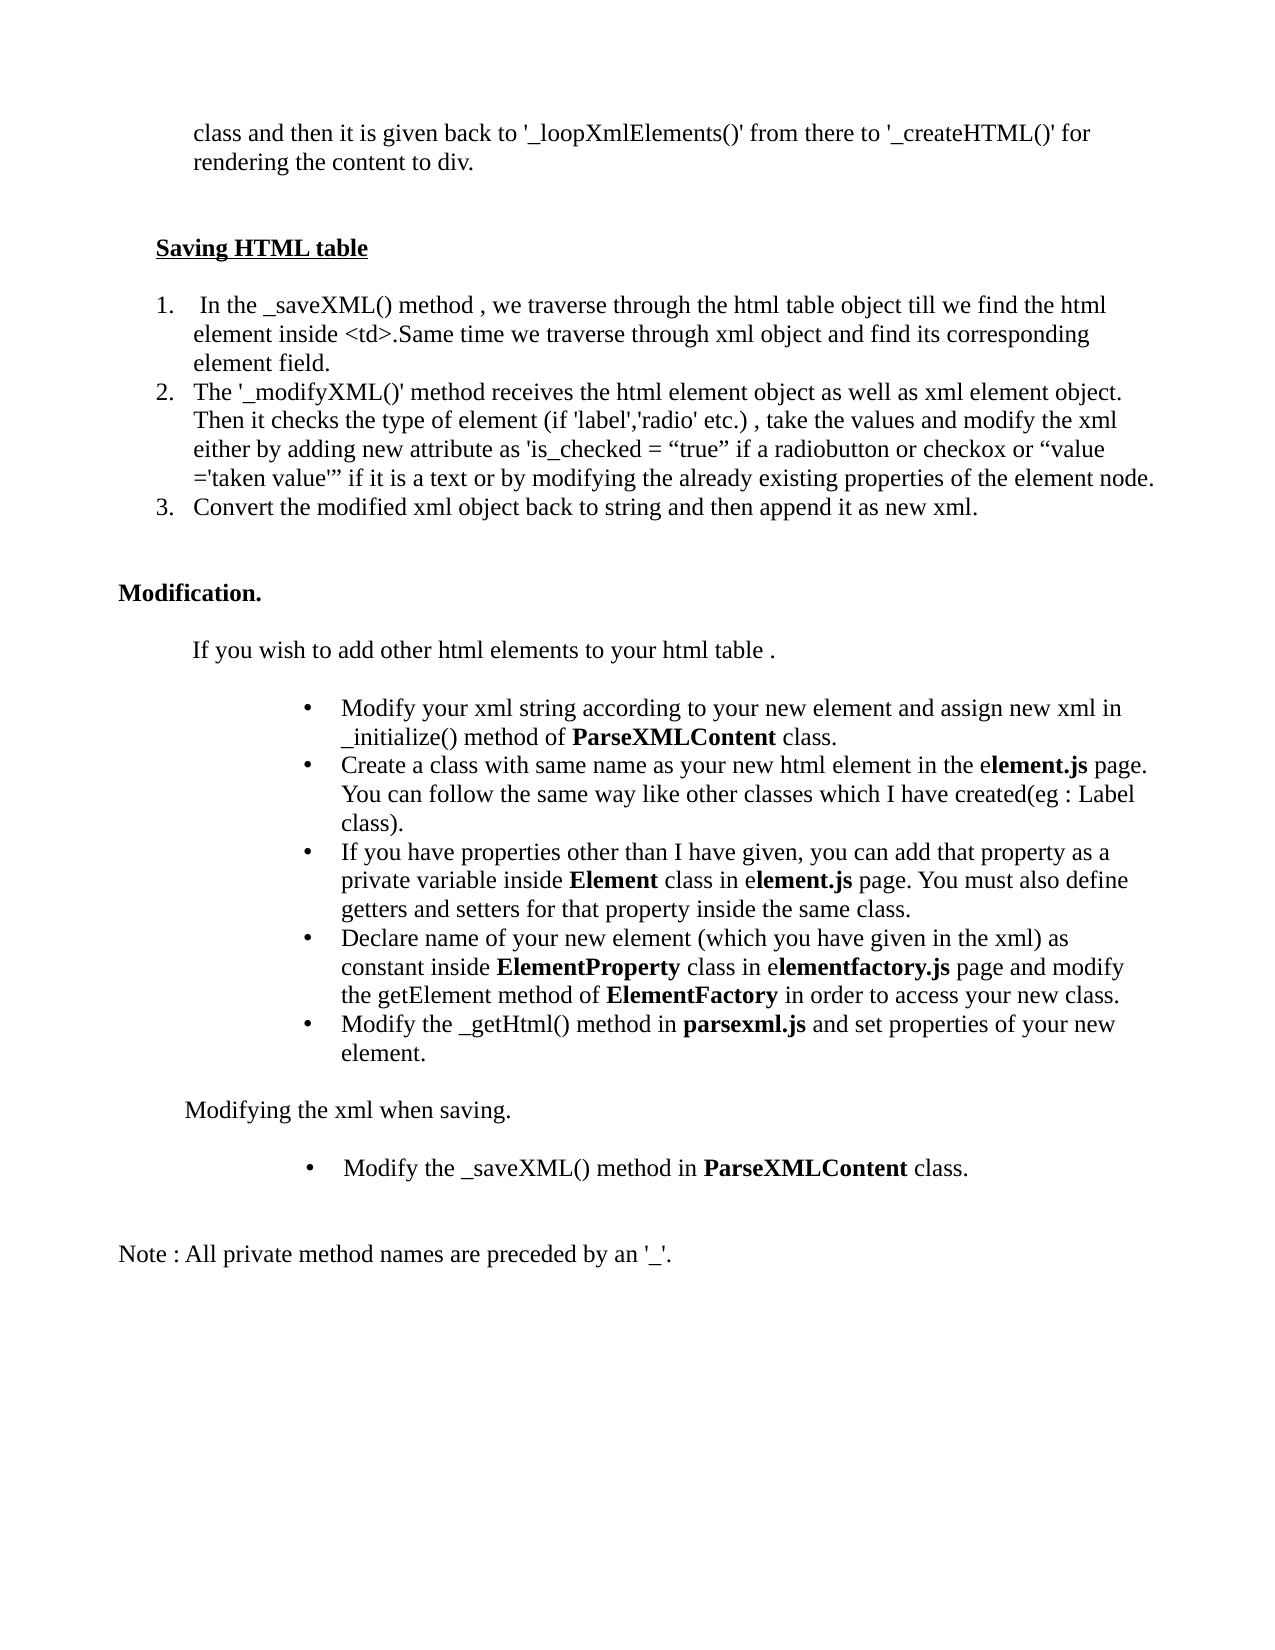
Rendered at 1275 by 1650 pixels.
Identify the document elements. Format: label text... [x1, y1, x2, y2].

list Create a class with same name as your new html element in the element.js page. You can follow the same way like other classes which I have created(eg : Label class). [303, 751, 1157, 837]
list class and then it is given back to '_loopXmlElements()' from there to '_createHTML()' for rendering the content to div. [156, 118, 1157, 176]
text If you wish to add other html elements to your html table . [118, 636, 1157, 664]
text Saving HTML table [118, 233, 1157, 262]
text Modifying the xml when saving. [184, 1096, 1157, 1124]
list Modify your xml string according to your new element and assign new xml in _initialize() method of ParseXMLContent class. [303, 693, 1157, 751]
list In the _saveXML() method , we traverse through the html table object till we find the html element inside <td>.Same time we traverse through xml object and find its corresponding element field. [156, 291, 1157, 377]
list Declare name of your new element (which you have given in the xml) as constant inside ElementProperty class in elementfactory.js page and modify the getElement method of ElementFactory in order to access your new class. [303, 923, 1157, 1009]
list The '_modifyXML()' method receives the html element object as well as xml element object. Then it checks the type of element (if 'label','radio' etc.) , take the values and modify the xml either by adding new attribute as 'is_checked = “true” if a radiobutton or checkox or “value ='taken value'” if it is a text or by modifying the already existing properties of the element node. [156, 377, 1157, 492]
text Modification. [118, 578, 1157, 607]
text Note : All private method names are preceded by an '_'. [118, 1239, 1157, 1268]
list Modify the _getHtml() method in parsexml.js and set properties of your new element. [303, 1009, 1157, 1067]
list Modify the _saveXML() method in ParseXMLContent class. [306, 1153, 1157, 1182]
list If you have properties other than I have given, you can add that property as a private variable inside Element class in element.js page. You must also define getters and setters for that property inside the same class. [303, 837, 1157, 923]
list Convert the modified xml object back to string and then append it as new xml. [156, 492, 1157, 521]
